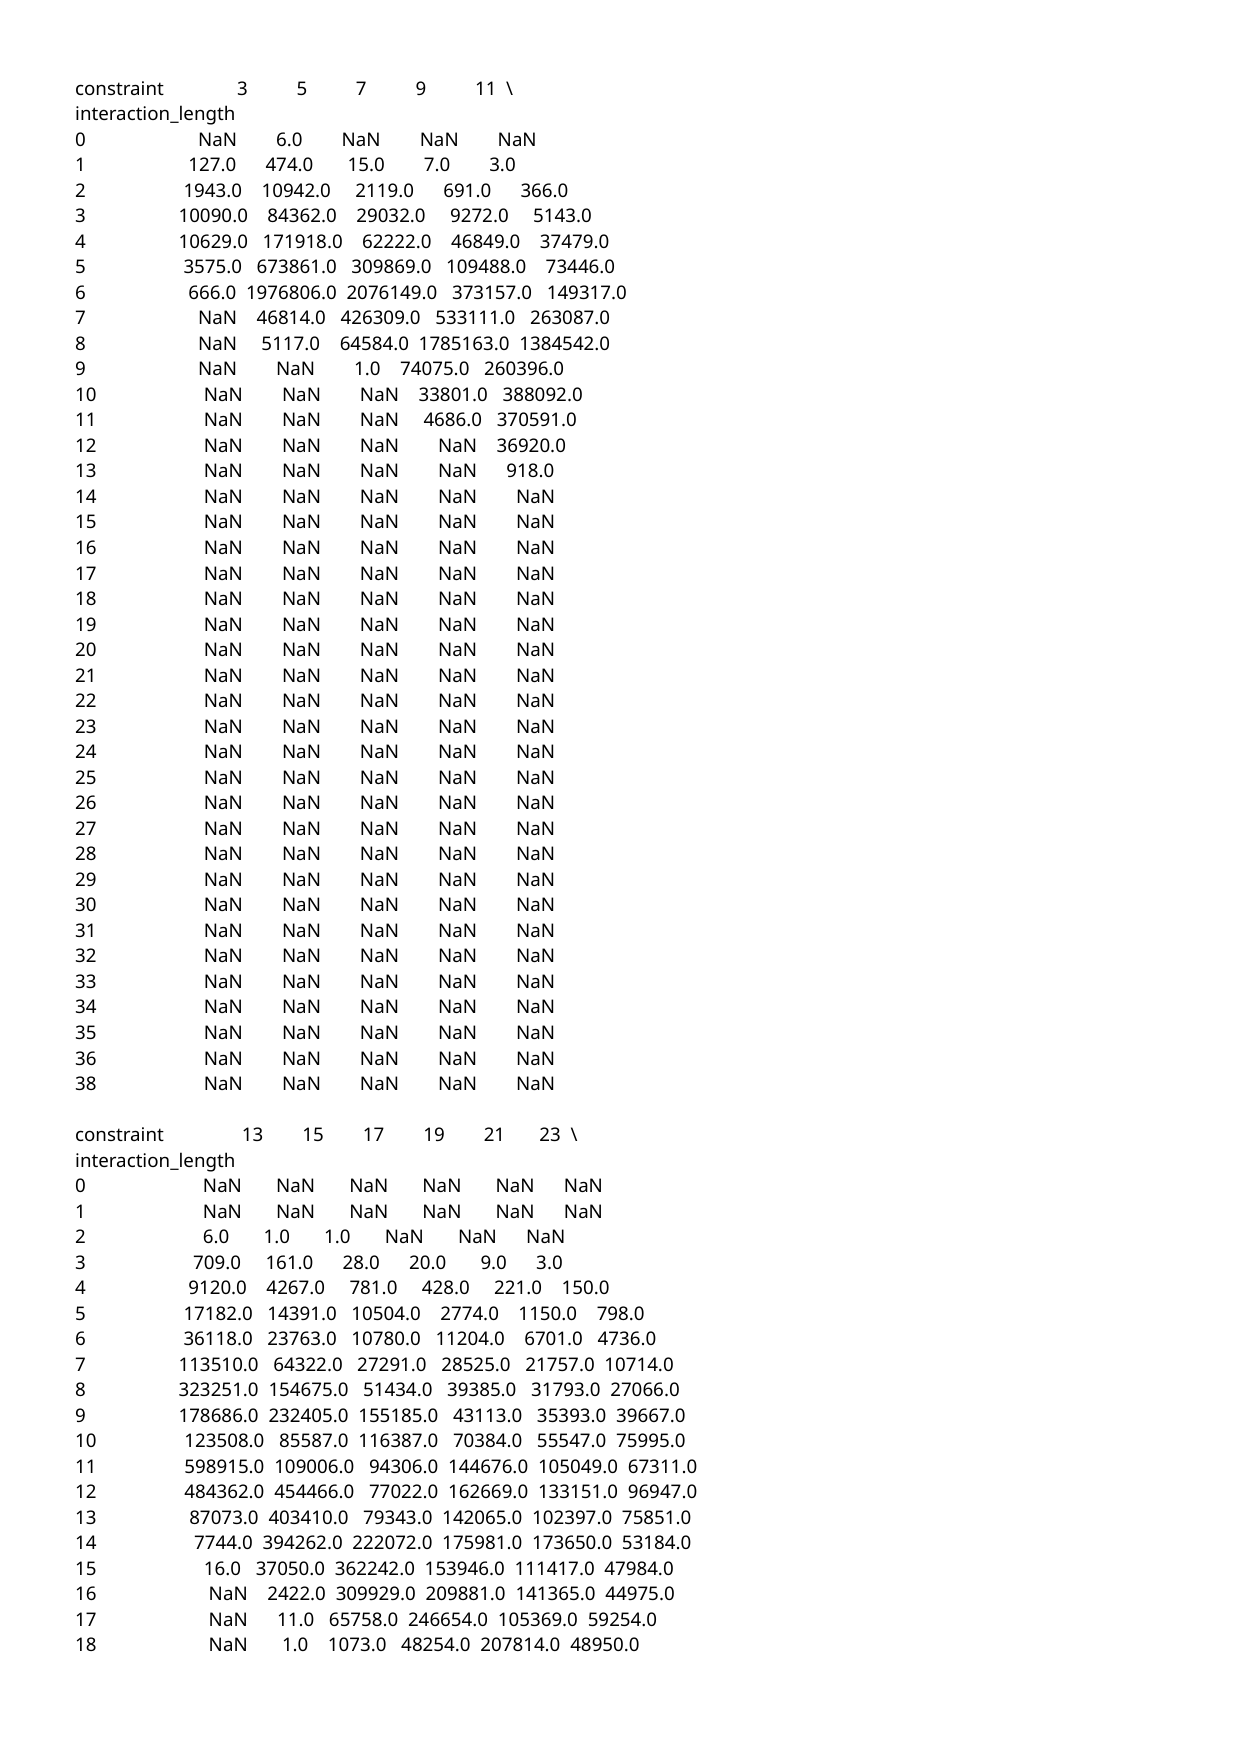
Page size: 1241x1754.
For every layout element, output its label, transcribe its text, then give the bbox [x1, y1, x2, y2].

text 15 16.0 37050.0 362242.0 153946.0 111417.0 47984.0 [75, 1555, 1165, 1581]
text 2 6.0 1.0 1.0 NaN NaN NaN [75, 1223, 1165, 1249]
text 20 NaN NaN NaN NaN NaN [75, 636, 1165, 662]
text 4 9120.0 4267.0 781.0 428.0 221.0 150.0 [75, 1274, 1165, 1300]
text 11 NaN NaN NaN 4686.0 370591.0 [75, 407, 1165, 432]
text 28 NaN NaN NaN NaN NaN [75, 841, 1165, 866]
text 4 10629.0 171918.0 62222.0 46849.0 37479.0 [75, 228, 1165, 254]
text 3 10090.0 84362.0 29032.0 9272.0 5143.0 [75, 203, 1165, 228]
text interaction_length [75, 101, 1165, 126]
text 31 NaN NaN NaN NaN NaN [75, 917, 1165, 943]
text 10 NaN NaN NaN 33801.0 388092.0 [75, 381, 1165, 407]
text 10 123508.0 85587.0 116387.0 70384.0 55547.0 75995.0 [75, 1428, 1165, 1453]
text 14 7744.0 394262.0 222072.0 175981.0 173650.0 53184.0 [75, 1530, 1165, 1555]
text 1 NaN NaN NaN NaN NaN NaN [75, 1198, 1165, 1223]
text 33 NaN NaN NaN NaN NaN [75, 968, 1165, 994]
text 32 NaN NaN NaN NaN NaN [75, 943, 1165, 968]
text 18 NaN NaN NaN NaN NaN [75, 585, 1165, 611]
text 26 NaN NaN NaN NaN NaN [75, 789, 1165, 815]
text 13 87073.0 403410.0 79343.0 142065.0 102397.0 75851.0 [75, 1504, 1165, 1530]
text 7 113510.0 64322.0 27291.0 28525.0 21757.0 10714.0 [75, 1351, 1165, 1377]
text 1 127.0 474.0 15.0 7.0 3.0 [75, 152, 1165, 177]
text 22 NaN NaN NaN NaN NaN [75, 687, 1165, 713]
text 24 NaN NaN NaN NaN NaN [75, 738, 1165, 764]
text 6 666.0 1976806.0 2076149.0 373157.0 149317.0 [75, 279, 1165, 305]
text 9 NaN NaN 1.0 74075.0 260396.0 [75, 356, 1165, 381]
text 18 NaN 1.0 1073.0 48254.0 207814.0 48950.0 [75, 1632, 1165, 1657]
text 2 1943.0 10942.0 2119.0 691.0 366.0 [75, 177, 1165, 203]
text 35 NaN NaN NaN NaN NaN [75, 1019, 1165, 1045]
text 23 NaN NaN NaN NaN NaN [75, 713, 1165, 738]
text 30 NaN NaN NaN NaN NaN [75, 892, 1165, 917]
text 36 NaN NaN NaN NaN NaN [75, 1045, 1165, 1070]
text 11 598915.0 109006.0 94306.0 144676.0 105049.0 67311.0 [75, 1453, 1165, 1479]
text 8 NaN 5117.0 64584.0 1785163.0 1384542.0 [75, 330, 1165, 356]
text 0 NaN 6.0 NaN NaN NaN [75, 126, 1165, 152]
text 7 NaN 46814.0 426309.0 533111.0 263087.0 [75, 305, 1165, 330]
text 17 NaN 11.0 65758.0 246654.0 105369.0 59254.0 [75, 1606, 1165, 1632]
text 16 NaN NaN NaN NaN NaN [75, 534, 1165, 560]
text 25 NaN NaN NaN NaN NaN [75, 764, 1165, 789]
text 3 709.0 161.0 28.0 20.0 9.0 3.0 [75, 1249, 1165, 1274]
text 21 NaN NaN NaN NaN NaN [75, 662, 1165, 687]
text 12 NaN NaN NaN NaN 36920.0 [75, 432, 1165, 458]
text 15 NaN NaN NaN NaN NaN [75, 509, 1165, 534]
text 29 NaN NaN NaN NaN NaN [75, 866, 1165, 892]
text interaction_length [75, 1147, 1165, 1172]
text 13 NaN NaN NaN NaN 918.0 [75, 458, 1165, 483]
text 9 178686.0 232405.0 155185.0 43113.0 35393.0 39667.0 [75, 1402, 1165, 1428]
text constraint 13 15 17 19 21 23 \ [75, 1121, 1165, 1147]
text 17 NaN NaN NaN NaN NaN [75, 560, 1165, 585]
text 12 484362.0 454466.0 77022.0 162669.0 133151.0 96947.0 [75, 1479, 1165, 1504]
text 5 17182.0 14391.0 10504.0 2774.0 1150.0 798.0 [75, 1300, 1165, 1326]
text constraint 3 5 7 9 11 \ [75, 75, 1165, 101]
text 5 3575.0 673861.0 309869.0 109488.0 73446.0 [75, 254, 1165, 279]
text 8 323251.0 154675.0 51434.0 39385.0 31793.0 27066.0 [75, 1377, 1165, 1402]
text 16 NaN 2422.0 309929.0 209881.0 141365.0 44975.0 [75, 1581, 1165, 1606]
text 19 NaN NaN NaN NaN NaN [75, 611, 1165, 636]
text 38 NaN NaN NaN NaN NaN [75, 1070, 1165, 1096]
text 14 NaN NaN NaN NaN NaN [75, 483, 1165, 509]
text 6 36118.0 23763.0 10780.0 11204.0 6701.0 4736.0 [75, 1326, 1165, 1351]
text 0 NaN NaN NaN NaN NaN NaN [75, 1172, 1165, 1198]
text 27 NaN NaN NaN NaN NaN [75, 815, 1165, 841]
text 34 NaN NaN NaN NaN NaN [75, 994, 1165, 1019]
